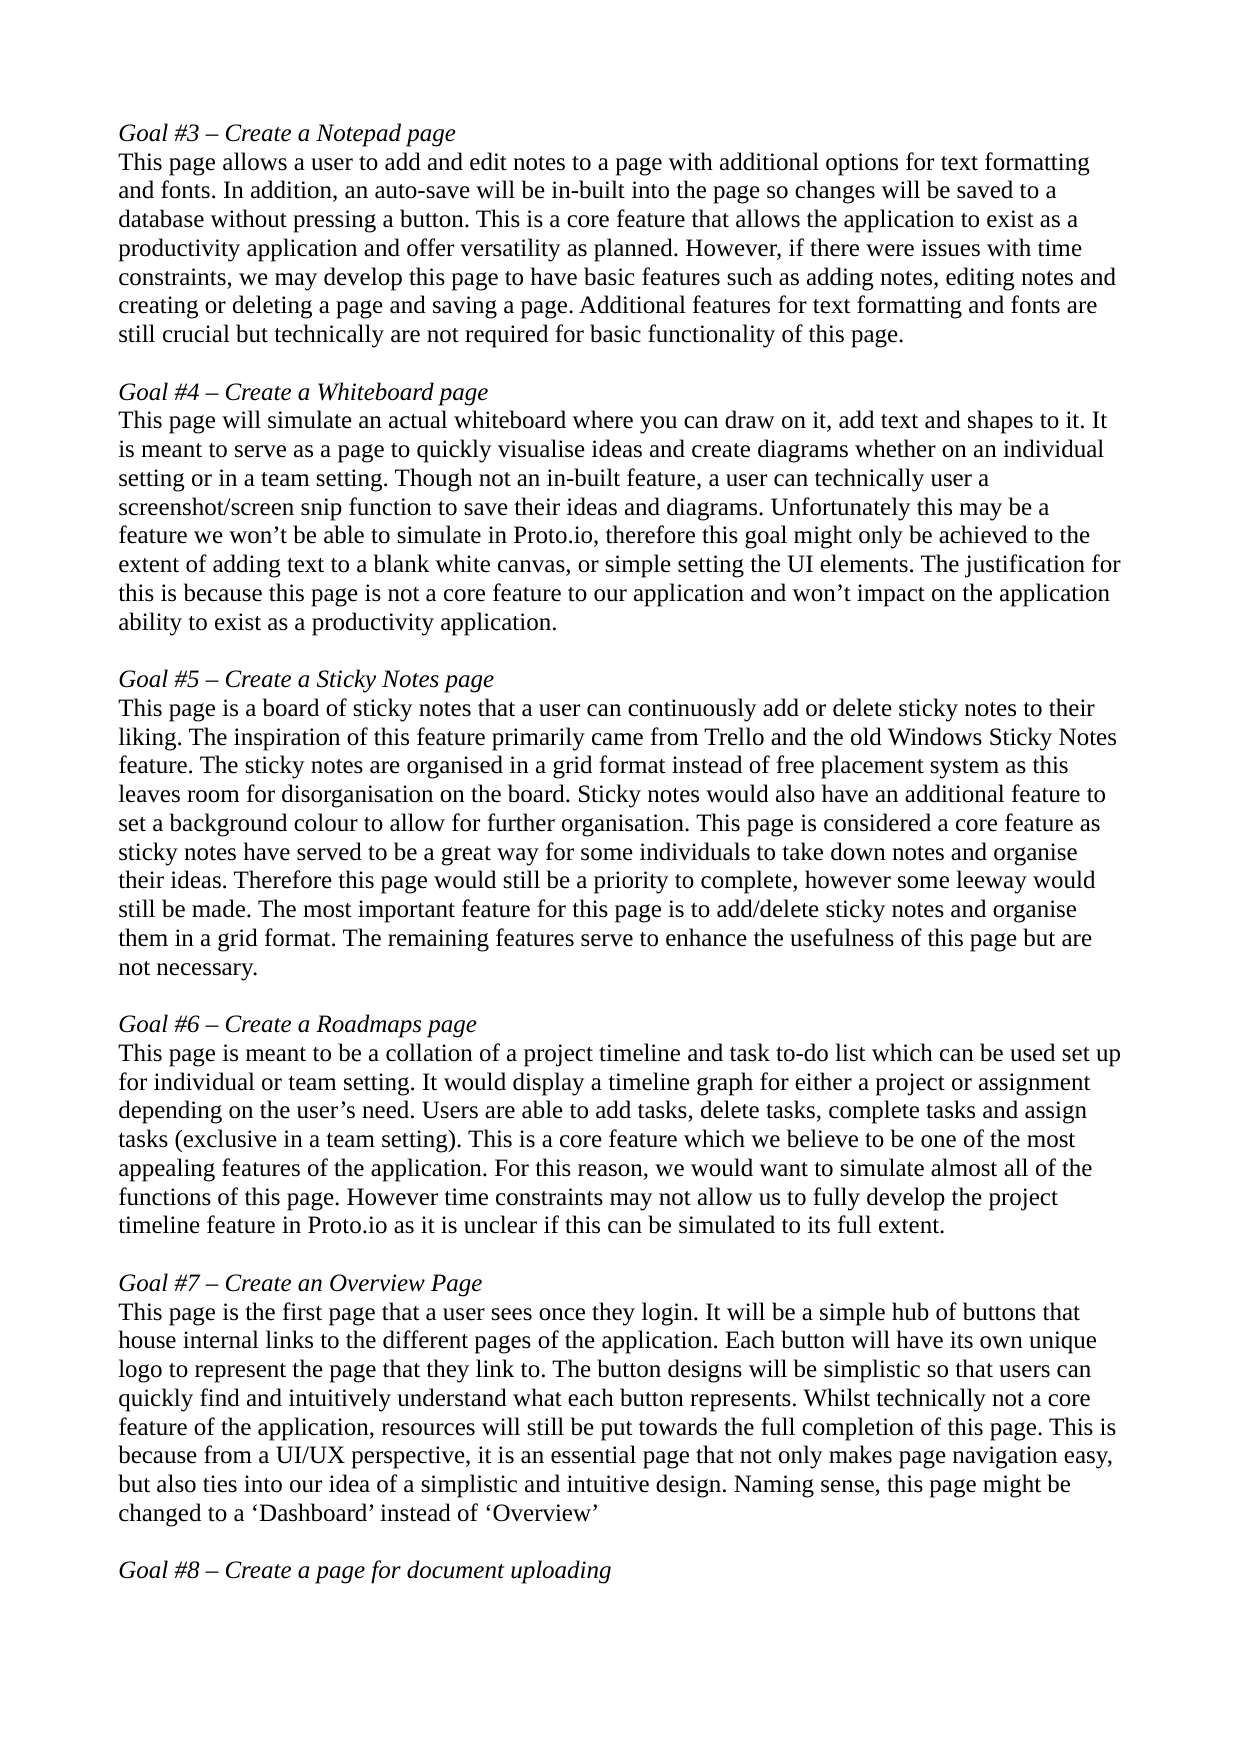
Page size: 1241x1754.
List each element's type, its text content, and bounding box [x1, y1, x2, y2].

text Goal #8 – Create a page for document uploading [118, 1556, 1122, 1584]
text Goal #6 – Create a Roadmaps page [118, 1009, 1122, 1038]
text Goal #5 – Create a Sticky Notes page [118, 664, 1122, 693]
text This page is meant to be a collation of a project timeline and task to-do list which can be used set up for individual or team setting. It would display a timeline graph for either a project or assignment depending on the user’s need. Users are able to add tasks, delete tasks, complete tasks and assign tasks (exclusive in a team setting). This is a core feature which we believe to be one of the most appealing features of the application. For this reason, we would want to simulate almost all of the functions of this page. However time constraints may not allow us to fully develop the project timeline feature in Proto.io as it is unclear if this can be simulated to its full extent. [118, 1038, 1122, 1239]
text This page is a board of sticky notes that a user can continuously add or delete sticky notes to their liking. The inspiration of this feature primarily came from Trello and the old Windows Sticky Notes feature. The sticky notes are organised in a grid format instead of free placement system as this leaves room for disorganisation on the board. Sticky notes would also have an additional feature to set a background colour to allow for further organisation. This page is considered a core feature as sticky notes have served to be a great way for some individuals to take down notes and organise their ideas. Therefore this page would still be a priority to complete, however some leeway would still be made. The most important feature for this page is to add/delete sticky notes and organise them in a grid format. The remaining features serve to enhance the usefulness of this page but are not necessary. [118, 693, 1122, 981]
text This page will simulate an actual whiteboard where you can draw on it, add text and shapes to it. It is meant to serve as a page to quickly visualise ideas and create diagrams whether on an individual setting or in a team setting. Though not an in-built feature, a user can technically user a screenshot/screen snip function to save their ideas and diagrams. Unfortunately this may be a feature we won’t be able to simulate in Proto.io, therefore this goal might only be achieved to the extent of adding text to a blank white canvas, or simple setting the UI elements. The justification for this is because this page is not a core feature to our application and won’t impact on the application ability to exist as a productivity application. [118, 406, 1122, 636]
text Goal #4 – Create a Whiteboard page [118, 377, 1122, 406]
text This page is the first page that a user sees once they login. It will be a simple hub of buttons that house internal links to the different pages of the application. Each button will have its own unique logo to represent the page that they link to. The button designs will be simplistic so that users can quickly find and intuitively understand what each button represents. Whilst technically not a core feature of the application, resources will still be put towards the full completion of this page. This is because from a UI/UX perspective, it is an essential page that not only makes page navigation easy, but also ties into our idea of a simplistic and intuitive design. Naming sense, this page might be changed to a ‘Dashboard’ instead of ‘Overview’ [118, 1297, 1122, 1527]
text Goal #7 – Create an Overview Page [118, 1268, 1122, 1297]
text This page allows a user to add and edit notes to a page with additional options for text formatting and fonts. In addition, an auto-save will be in-built into the page so changes will be saved to a database without pressing a button. This is a core feature that allows the application to exist as a productivity application and offer versatility as planned. However, if there were issues with time constraints, we may develop this page to have basic features such as adding notes, editing notes and creating or deleting a page and saving a page. Additional features for text formatting and fonts are still crucial but technically are not required for basic functionality of this page. [118, 147, 1122, 348]
text Goal #3 – Create a Notepad page [118, 118, 1122, 147]
